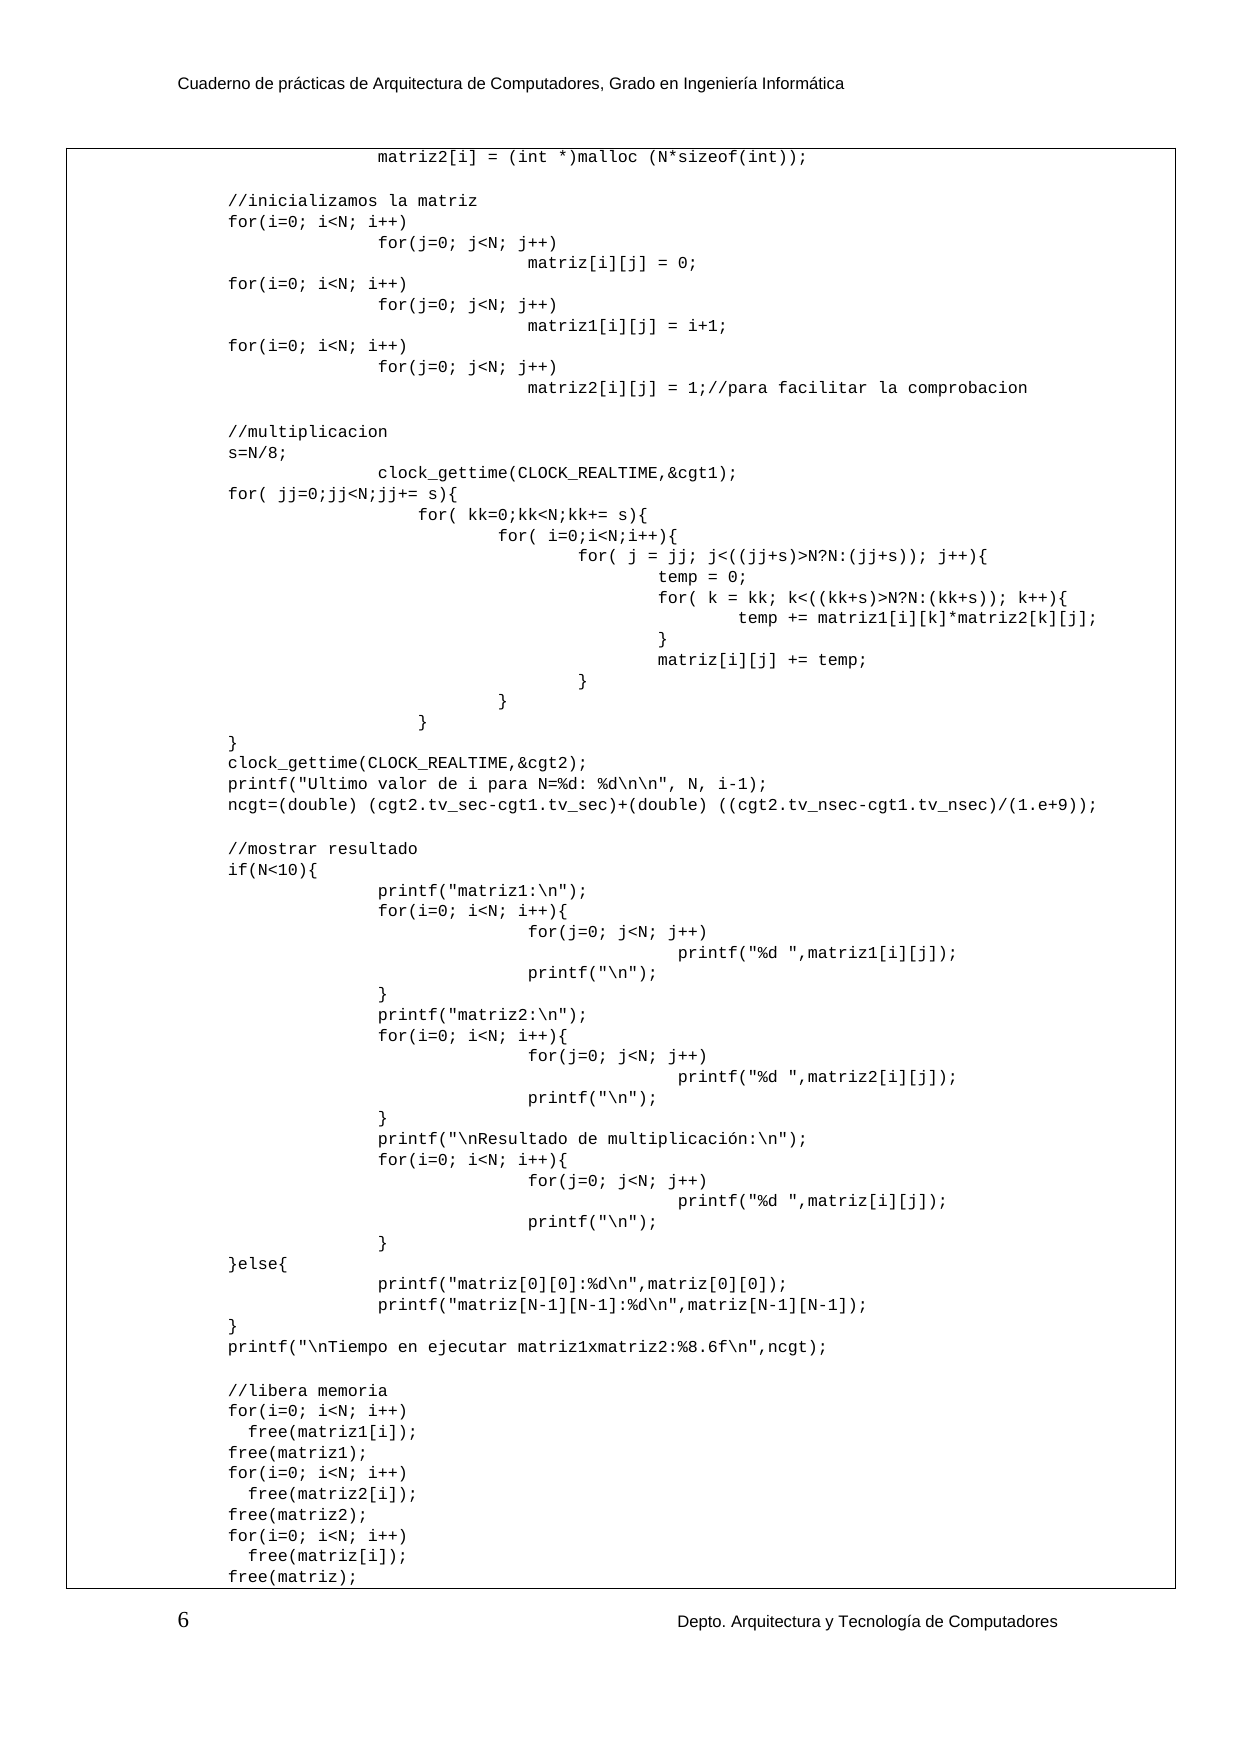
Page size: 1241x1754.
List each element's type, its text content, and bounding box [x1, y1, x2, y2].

table_header matriz2[i] = (int *)malloc (N*sizeof(int)); //inicializamos la matriz for(i=0; i<N; i++) for(j=0; j<N; j++) matriz[i][j] = 0; for(i=0; i<N; i++) for(j=0; j<N; j++) matriz1[i][j] = i+1; for(i=0; i<N; i++) for(j=0; j<N; j++) matriz2[i][j] = 1;//para facilitar la comprobacion //multiplicacion s=N/8; clock_gettime(CLOCK_REALTIME,&cgt1); for( jj=0;jj<N;jj+= s){ for( kk=0;kk<N;kk+= s){ for( i=0;i<N;i++){ for( j = jj; j<((jj+s)>N?N:(jj+s)); j++){ temp = 0; for( k = kk; k<((kk+s)>N?N:(kk+s)); k++){ temp += matriz1[i][k]*matriz2[k][j]; } matriz[i][j] += temp; } } } } clock_gettime(CLOCK_REALTIME,&cgt2); printf("Ultimo valor de i para N=%d: %d\n\n", N, i-1); ncgt=(double) (cgt2.tv_sec-cgt1.tv_sec)+(double) ((cgt2.tv_nsec-cgt1.tv_nsec)/(1.e+9)); //mostrar resultado if(N<10){ printf("matriz1:\n"); for(i=0; i<N; i++){ for(j=0; j<N; j++) printf("%d ",matriz1[i][j]); printf("\n"); } printf("matriz2:\n"); for(i=0; i<N; i++){ for(j=0; j<N; j++) printf("%d ",matriz2[i][j]); printf("\n"); } printf("\nResultado de multiplicación:\n"); for(i=0; i<N; i++){ for(j=0; j<N; j++) printf("%d ",matriz[i][j]); printf("\n"); } }else{ printf("matriz[0][0]:%d\n",matriz[0][0]); printf("matriz[N-1][N-1]:%d\n",matriz[N-1][N-1]); } printf("\nTiempo en ejecutar matriz1xmatriz2:%8.6f\n",ncgt); //libera memoria for(i=0; i<N; i++) free(matriz1[i]); free(matriz1); for(i=0; i<N; i++) free(matriz2[i]); free(matriz2); for(i=0; i<N; i++) free(matriz[i]); free(matriz); [67, 149, 1175, 1588]
